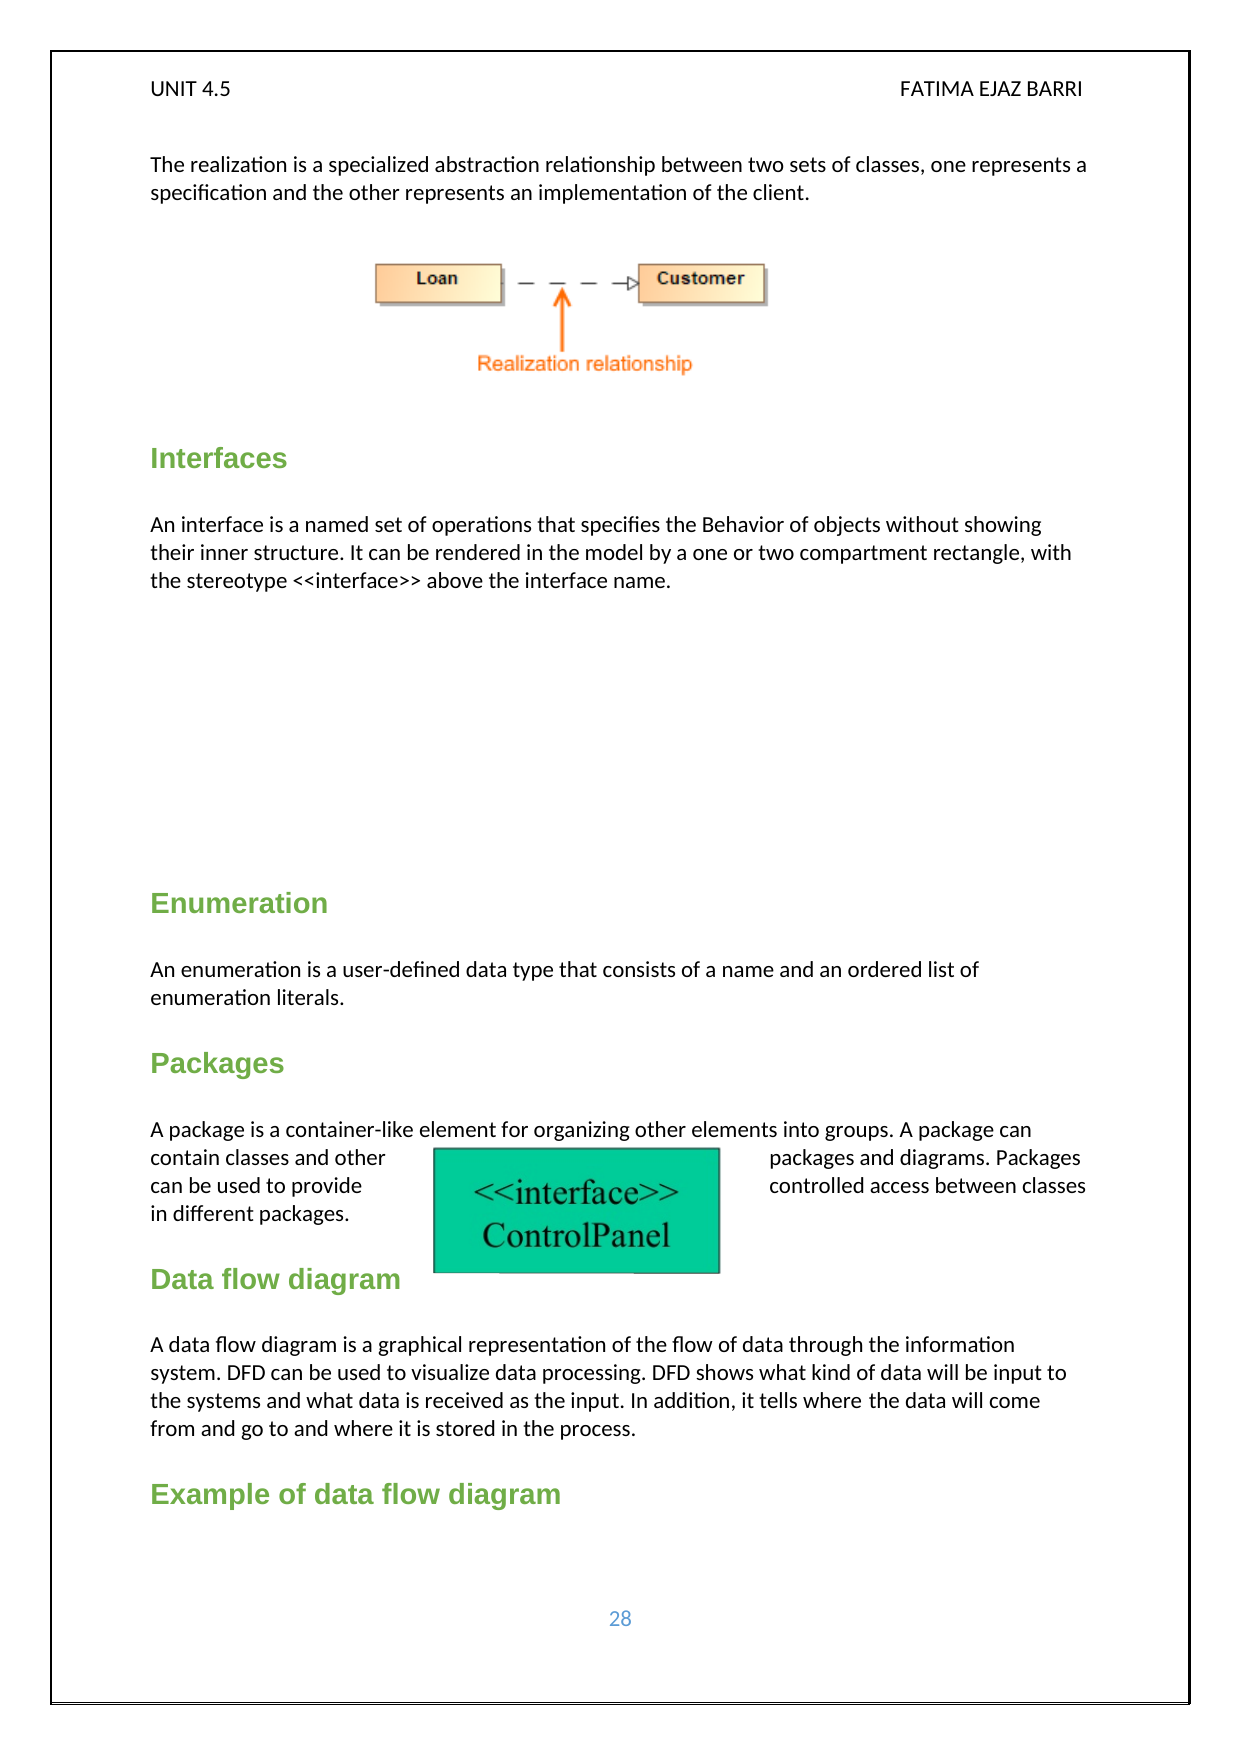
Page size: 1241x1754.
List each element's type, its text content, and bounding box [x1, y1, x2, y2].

text An enumeration is a user-defined data type that consists of a name and an ordered list of enumeration literals. [150, 955, 1090, 1011]
text An interface is a named set of operations that specifies the Behavior of objects without showing their inner structure. It can be rendered in the model by a one or two compartment rectangle, with the stereotype <<interface>> above the interface name. [150, 510, 1090, 594]
text Data flow diagram [150, 1262, 1090, 1295]
text The realization is a specialized abstraction relationship between two sets of classes, one represents a specification and the other represents an implementation of the client. [150, 150, 1090, 206]
text Enumeration [150, 887, 1090, 920]
text A package is a container-like element for organizing other elements into groups. A package can contain classes and other packages and diagrams. Packages can be used to provide controlled access between classes in different packages. [150, 1115, 1090, 1227]
text Example of data flow diagram [150, 1477, 1090, 1511]
text Packages [150, 1046, 1090, 1080]
text A data flow diagram is a graphical representation of the flow of data through the information system. DFD can be used to visualize data processing. DFD shows what kind of data will be input to the systems and what data is received as the input. In addition, it tells where the data will come from and go to and where it is stored in the process. [150, 1330, 1090, 1442]
text Interfaces [150, 441, 1090, 475]
